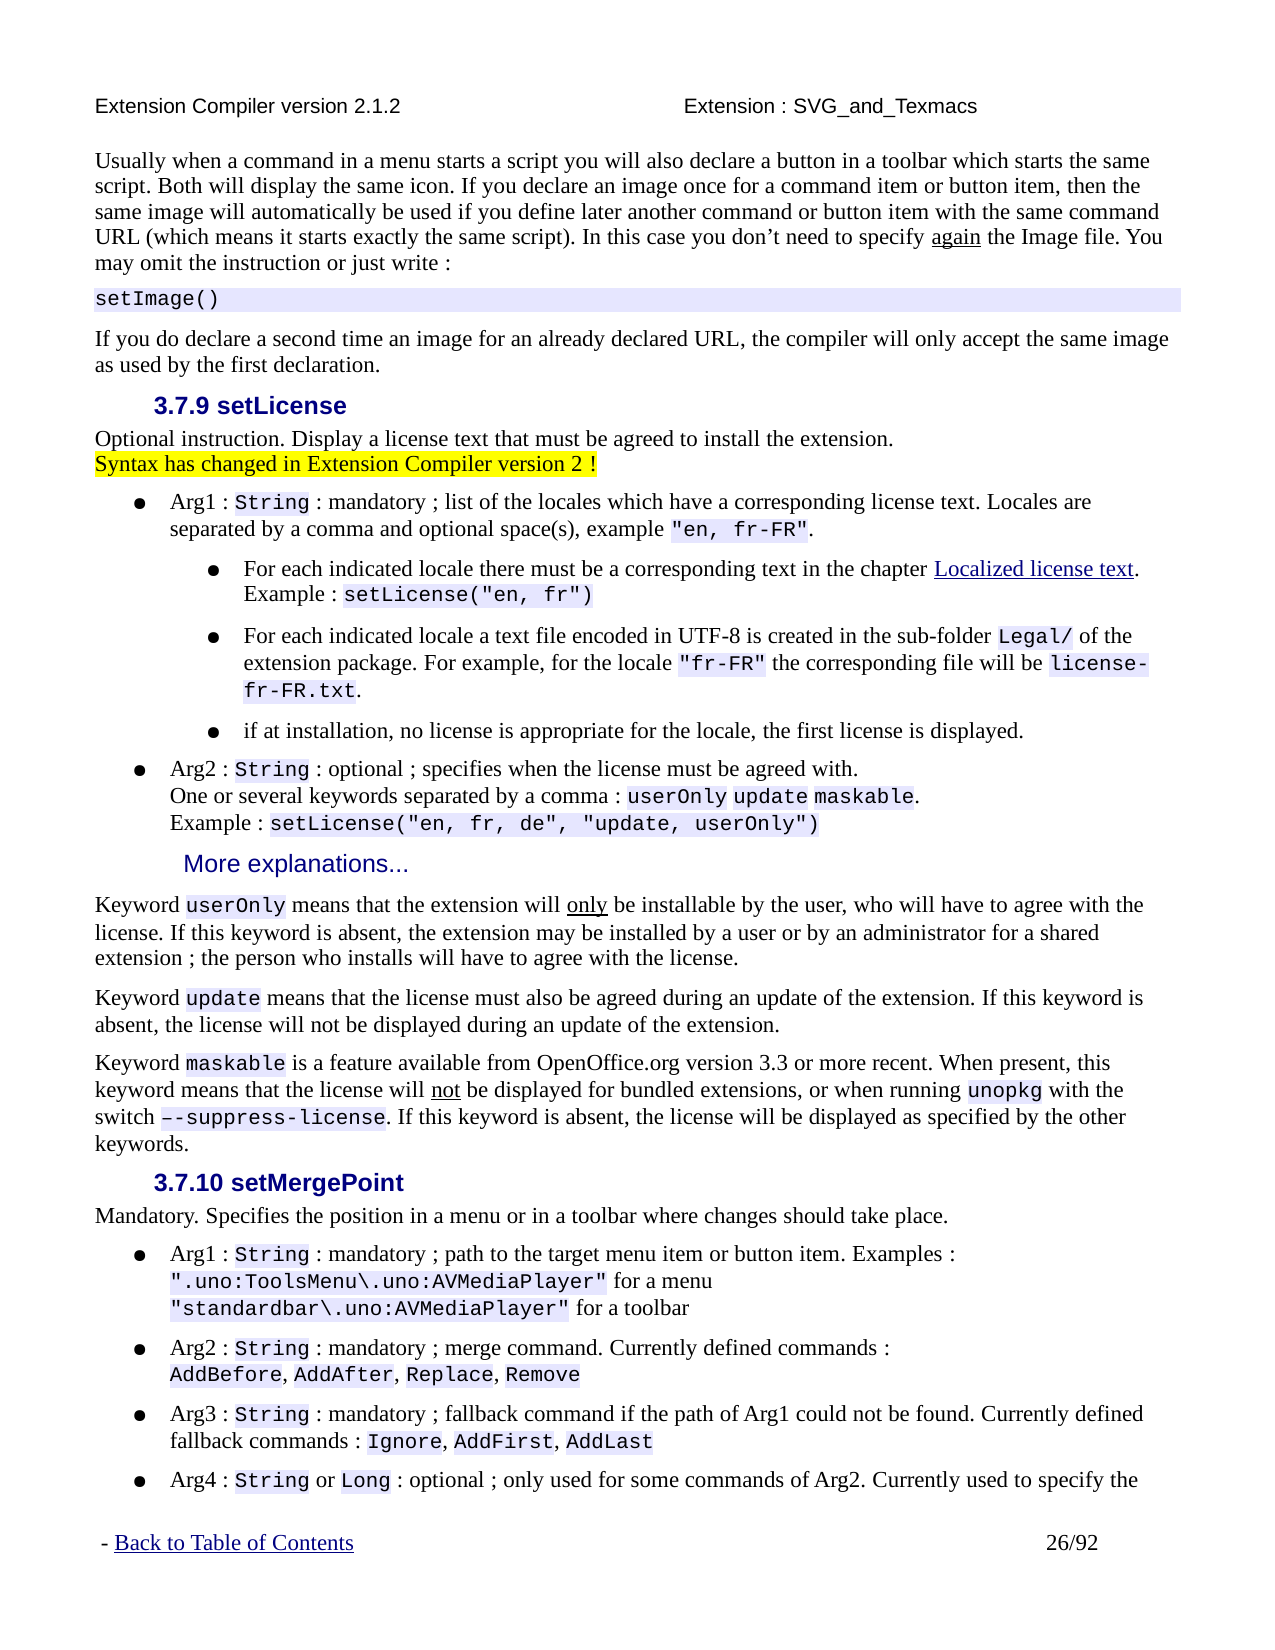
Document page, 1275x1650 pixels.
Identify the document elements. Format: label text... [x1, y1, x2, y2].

text Optional instruction. Display a license text that must be agreed to install the extension. Syntax has changed in Extension Compiler version 2 ! [94, 426, 1181, 477]
list Arg4 : String or Long : optional ; only used for some commands of Arg2. Currently used to specify the [132, 1467, 1181, 1494]
text If you do declare a second time an image for an already declared URL, the compiler will only accept the same image as used by the first declaration. [94, 326, 1181, 377]
list Arg2 : String : mandatory ; merge command. Currently defined commands : AddBefore, AddAfter, Replace, Remove [132, 1334, 1181, 1388]
subtitle setMergePoint [153, 1169, 1181, 1197]
list if at installation, no license is appropriate for the locale, the first license is displayed. [206, 718, 1181, 744]
list Arg1 : String : mandatory ; path to the target menu item or button item. Examples : ".uno:ToolsMenu\.uno:AVMediaPlayer" for a menu "standardbar\.uno:AVMediaPlayer" for a toolbar [132, 1241, 1181, 1322]
list For each indicated locale there must be a corresponding text in the chapter Localized license text. Example : setLicense("en, fr") [206, 556, 1181, 608]
text Keyword update means that the license must also be agreed during an update of the extension. If this keyword is absent, the license will not be displayed during an update of the extension. [94, 985, 1181, 1037]
list Arg1 : String : mandatory ; list of the locales which have a corresponding license text. Locales are separated by a comma and optional space(s), example "en, fr-FR". [132, 489, 1181, 543]
text setImage() [94, 288, 1181, 312]
list For each indicated locale a text file encoded in UTF-8 is created in the sub-folder Legal/ of the extension package. For example, for the locale "fr-FR" the corresponding file will be license-fr-FR.txt. [206, 623, 1181, 704]
list Arg3 : String : mandatory ; fallback command if the path of Arg1 could not be found. Currently defined fallback commands : Ignore, AddFirst, AddLast [132, 1401, 1181, 1455]
list Arg2 : String : optional ; specifies when the license must be agreed with. One or several keywords separated by a comma : userOnly update maskable. Example : setLicense("en, fr, de", "update, userOnly") [132, 756, 1181, 837]
text Keyword userOnly means that the extension will only be installable by the user, who will have to agree with the license. If this keyword is absent, the extension may be installed by a user or by an administrator for a shared extension ; the person who installs will have to agree with the license. [94, 892, 1181, 970]
text Keyword maskable is a feature available from OpenOffice.org version 3.3 or more recent. When present, this keyword means that the license will not be displayed for bundled extensions, or when running unopkg with the switch –-suppress-license. If this keyword is absent, the license will be displayed as specified by the other keywords. [94, 1050, 1181, 1156]
text Mandatory. Specifies the position in a menu or in a toolbar where changes should take place. [94, 1203, 1181, 1228]
subtitle More explanations... [183, 850, 1181, 878]
subtitle setLicense [153, 392, 1181, 420]
text Usually when a command in a menu starts a script you will also declare a button in a toolbar which starts the same script. Both will display the same icon. If you declare an image once for a command item or button item, then the same image will automatically be used if you define later another command or button item with the same command URL (which means it starts exactly the same script). In this case you don’t need to specify again the Image file. You may omit the instruction or just write : [94, 147, 1181, 275]
